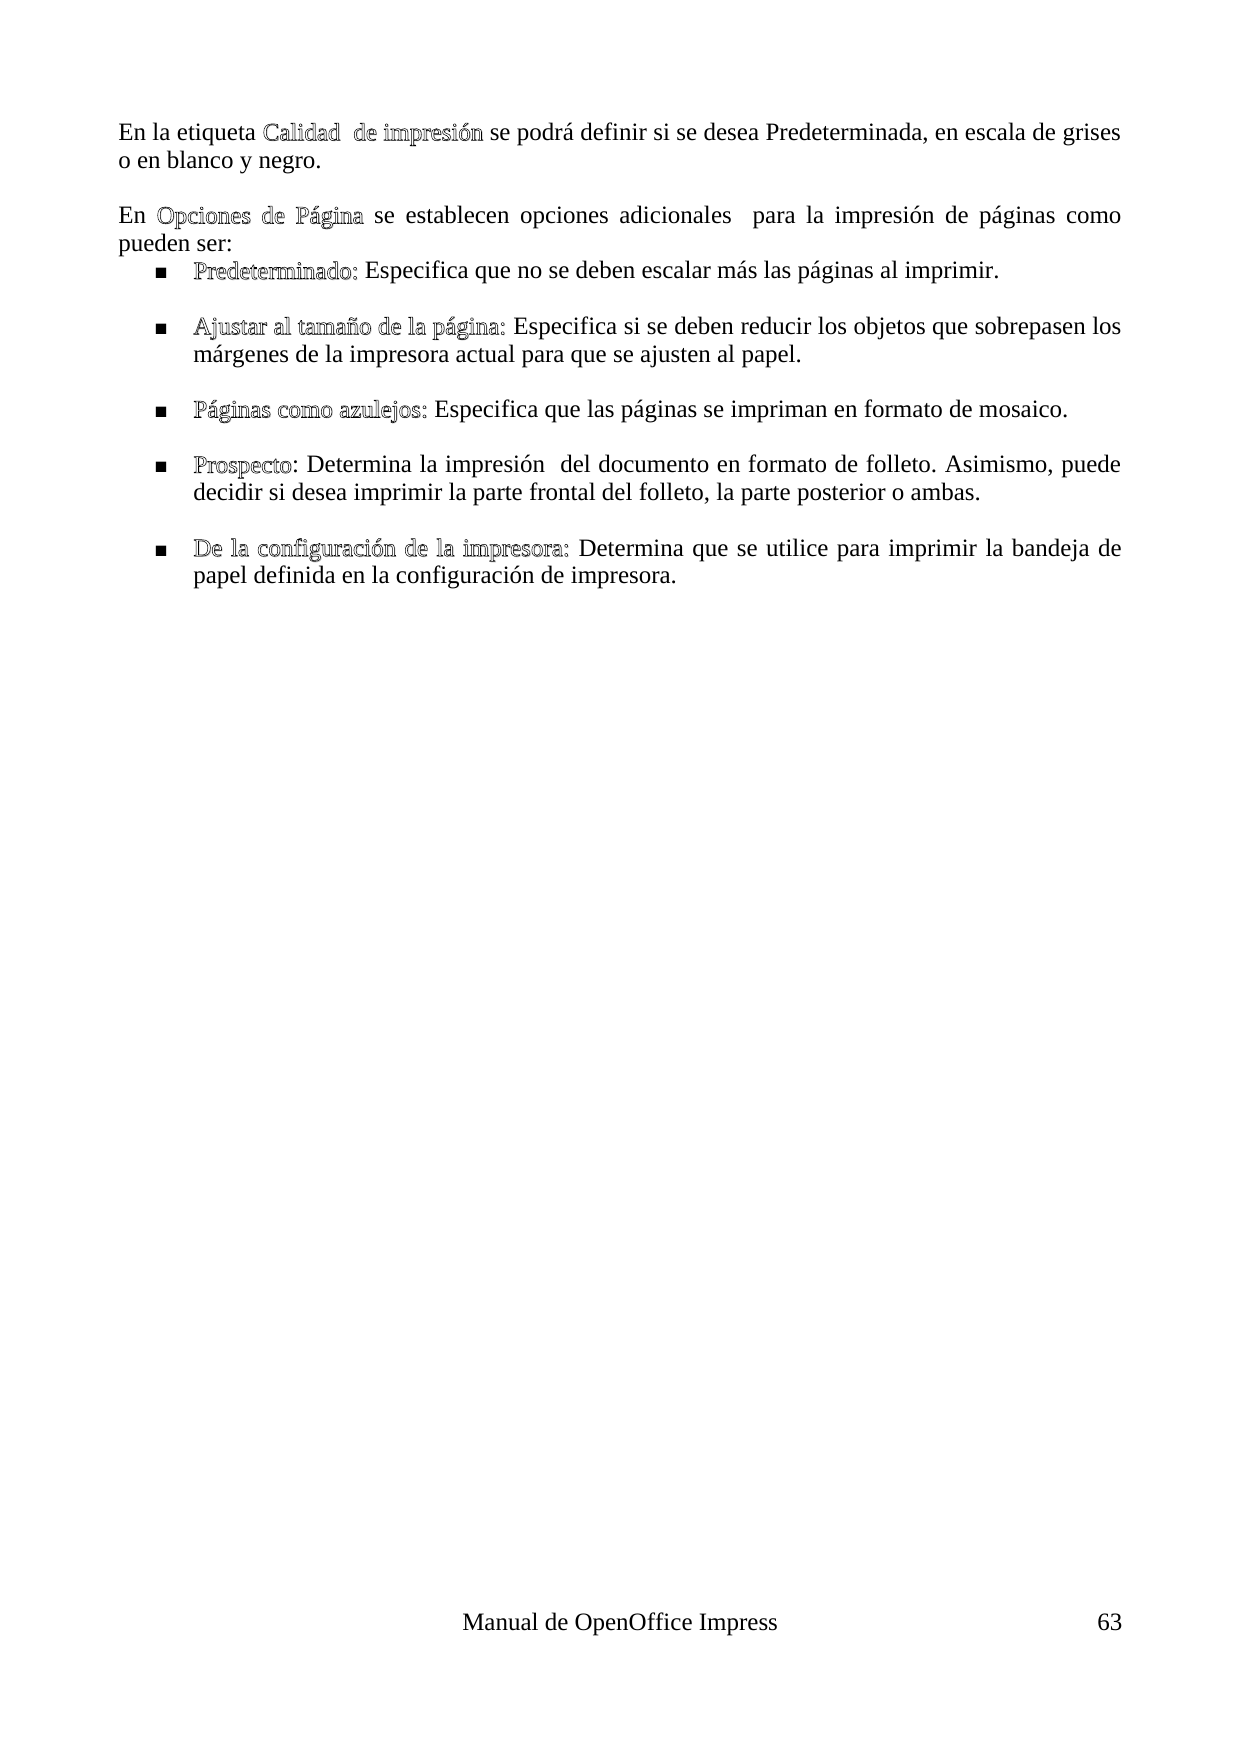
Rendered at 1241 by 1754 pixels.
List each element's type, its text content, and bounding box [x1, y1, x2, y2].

list Prospecto: Determina la impresión del documento en formato de folleto. Asimismo, puede decidir si desea imprimir la parte frontal del folleto, la parte posterior o ambas. [156, 451, 1122, 506]
list De la configuración de la impresora: Determina que se utilice para imprimir la bandeja de papel definida en la configuración de impresora. [156, 534, 1122, 589]
list Predeterminado: Especifica que no se deben escalar más las páginas al imprimir. [156, 257, 1122, 284]
list Ajustar al tamaño de la página: Especifica si se deben reducir los objetos que sobrepasen los márgenes de la impresora actual para que se ajusten al papel. [156, 312, 1122, 367]
text En Opciones de Página se establecen opciones adicionales para la impresión de páginas como pueden ser: [118, 201, 1122, 257]
text En la etiqueta Calidad de impresión se podrá definir si se desea Predeterminada, en escala de grises o en blanco y negro. [118, 118, 1122, 173]
list Páginas como azulejos: Especifica que las páginas se impriman en formato de mosaico. [156, 395, 1122, 423]
